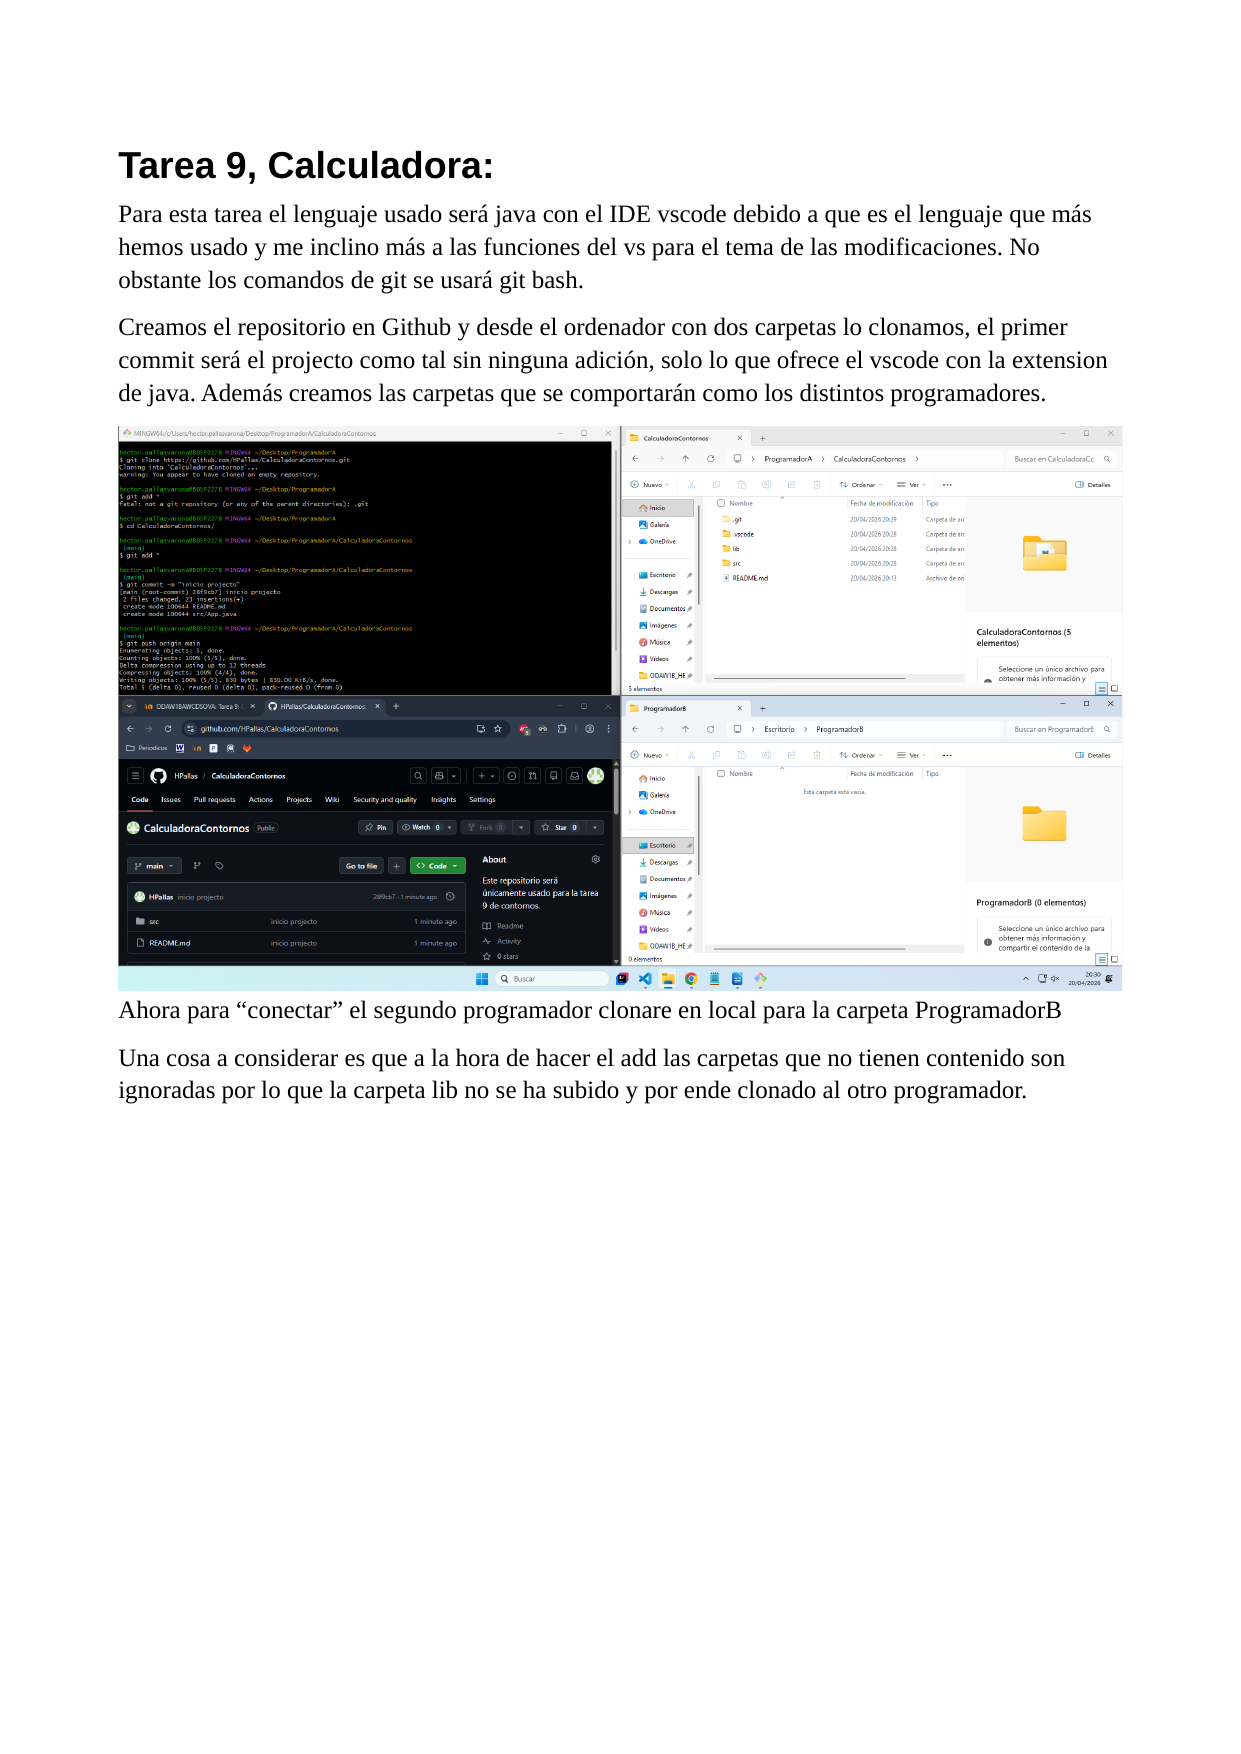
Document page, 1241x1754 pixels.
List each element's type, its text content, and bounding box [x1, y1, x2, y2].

text Una cosa a considerar es que a la hora de hacer el add las carpetas que no tienen contenido son ignoradas por lo que la carpeta lib no se ha subido y por ende clonado al otro programador. [118, 1043, 1122, 1104]
text Ahora para “conectar” el segundo programador clonare en local para la carpeta ProgramadorB [118, 991, 1122, 1024]
subtitle Tarea 9, Calculadora: [118, 143, 1122, 186]
picture [118, 426, 1123, 991]
text Creamos el repositorio en Github y desde el ordenador con dos carpetas lo clonamos, el primer commit será el projecto como tal sin ninguna adición, solo lo que ofrece el vscode con la extension de java. Además creamos las carpetas que se comportarán como los distintos programadores. [118, 312, 1122, 407]
text Para esta tarea el lenguaje usado será java con el IDE vscode debido a que es el lenguaje que más hemos usado y me inclino más a las funciones del vs para el tema de las modificaciones. No obstante los comandos de git se usará git bash. [118, 199, 1122, 293]
